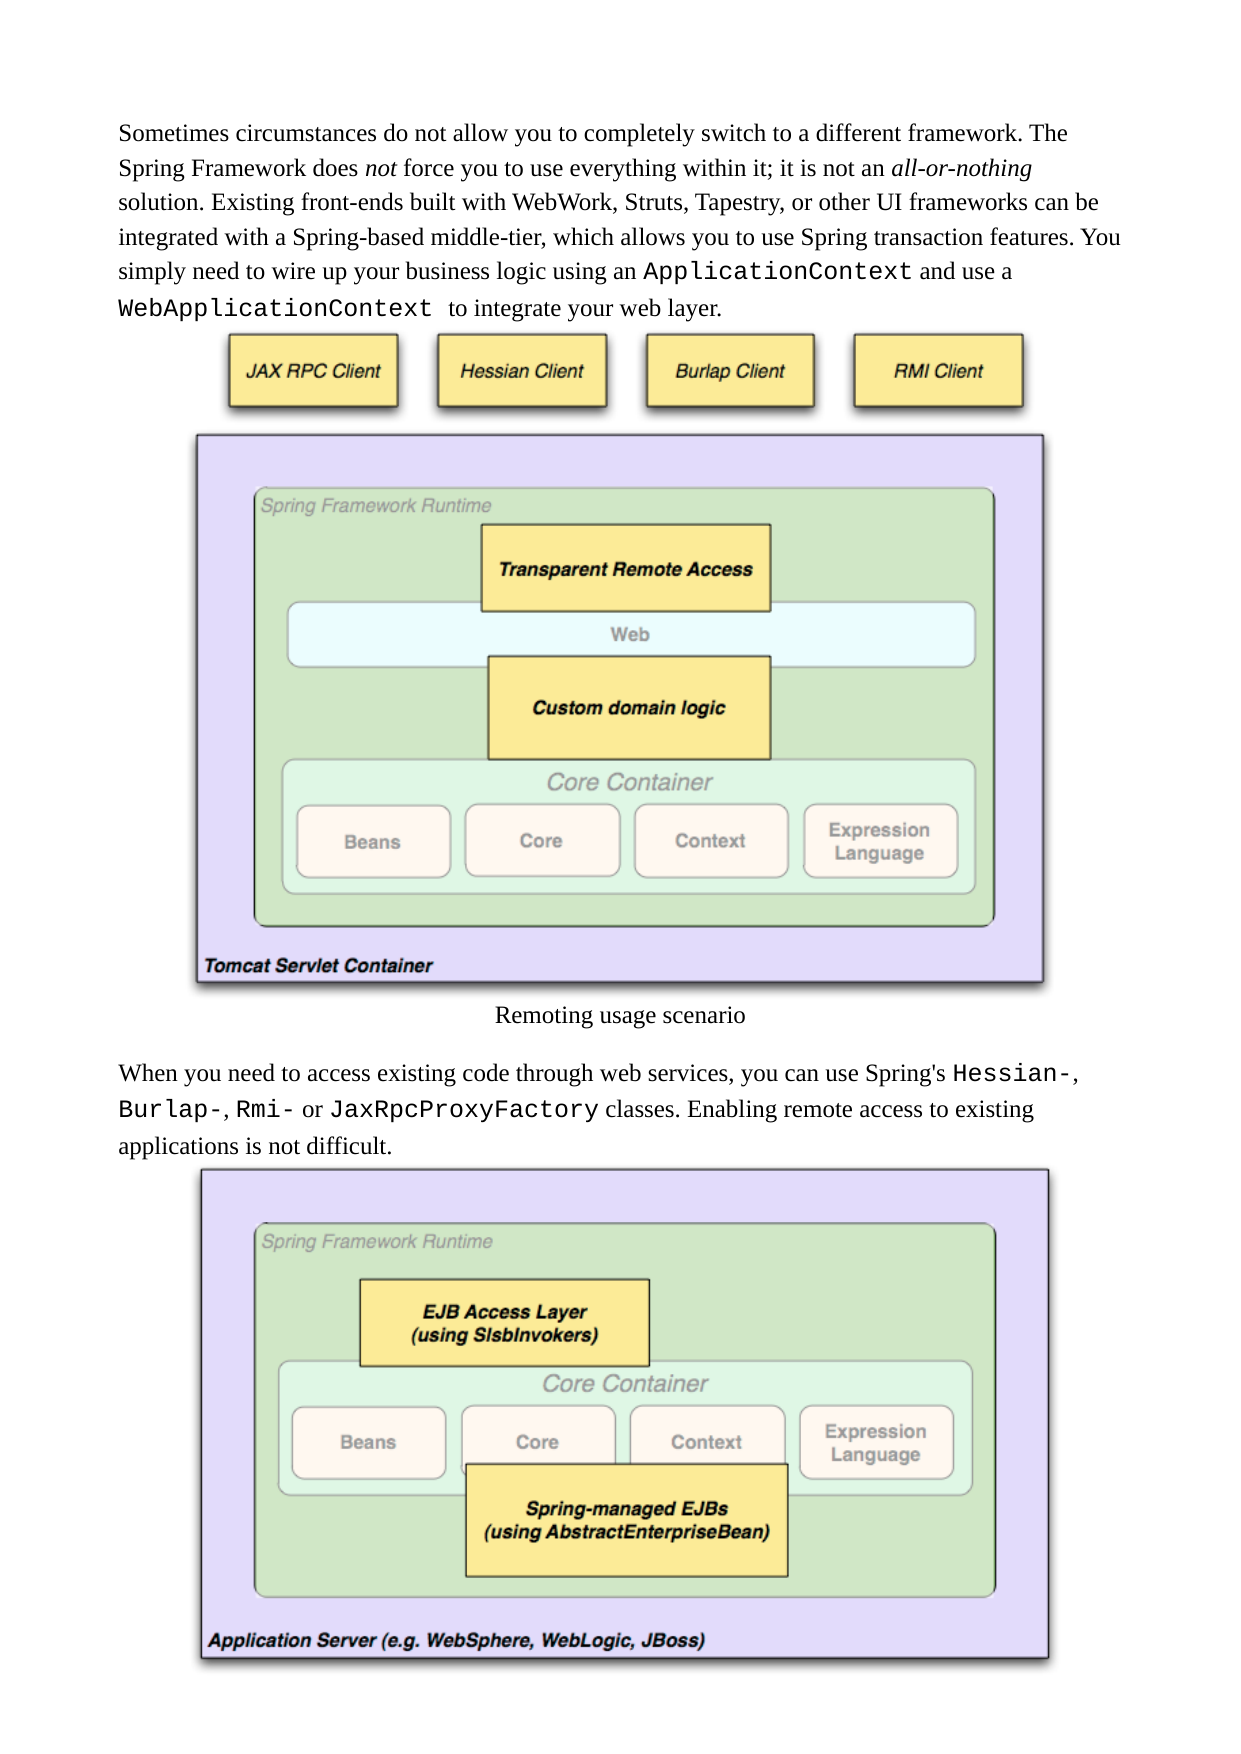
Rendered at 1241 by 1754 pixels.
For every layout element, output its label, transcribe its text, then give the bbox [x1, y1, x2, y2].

text Remoting usage scenario [118, 344, 1122, 1029]
text When you need to access existing code through web services, you can use Spring's Hessian-, Burlap-, Rmi- or JaxRpcProxyFactory classes. Enabling remote access to existing applications is not difficult. [118, 1058, 1122, 1160]
picture [182, 326, 1058, 1001]
text Sometimes circumstances do not allow you to completely switch to a different framework. The Spring Framework does not force you to use everything within it; it is not an all-or-nothing solution. Existing front-ends built with WebWork, Struts, Tapestry, or other UI frameworks can be integrated with a Spring-based middle-tier, which allows you to use Spring transaction features. You simply need to wire up your business logic using an ApplicationContext and use a WebApplicationContext to integrate your web layer. [118, 118, 1122, 323]
picture [186, 1160, 1063, 1677]
